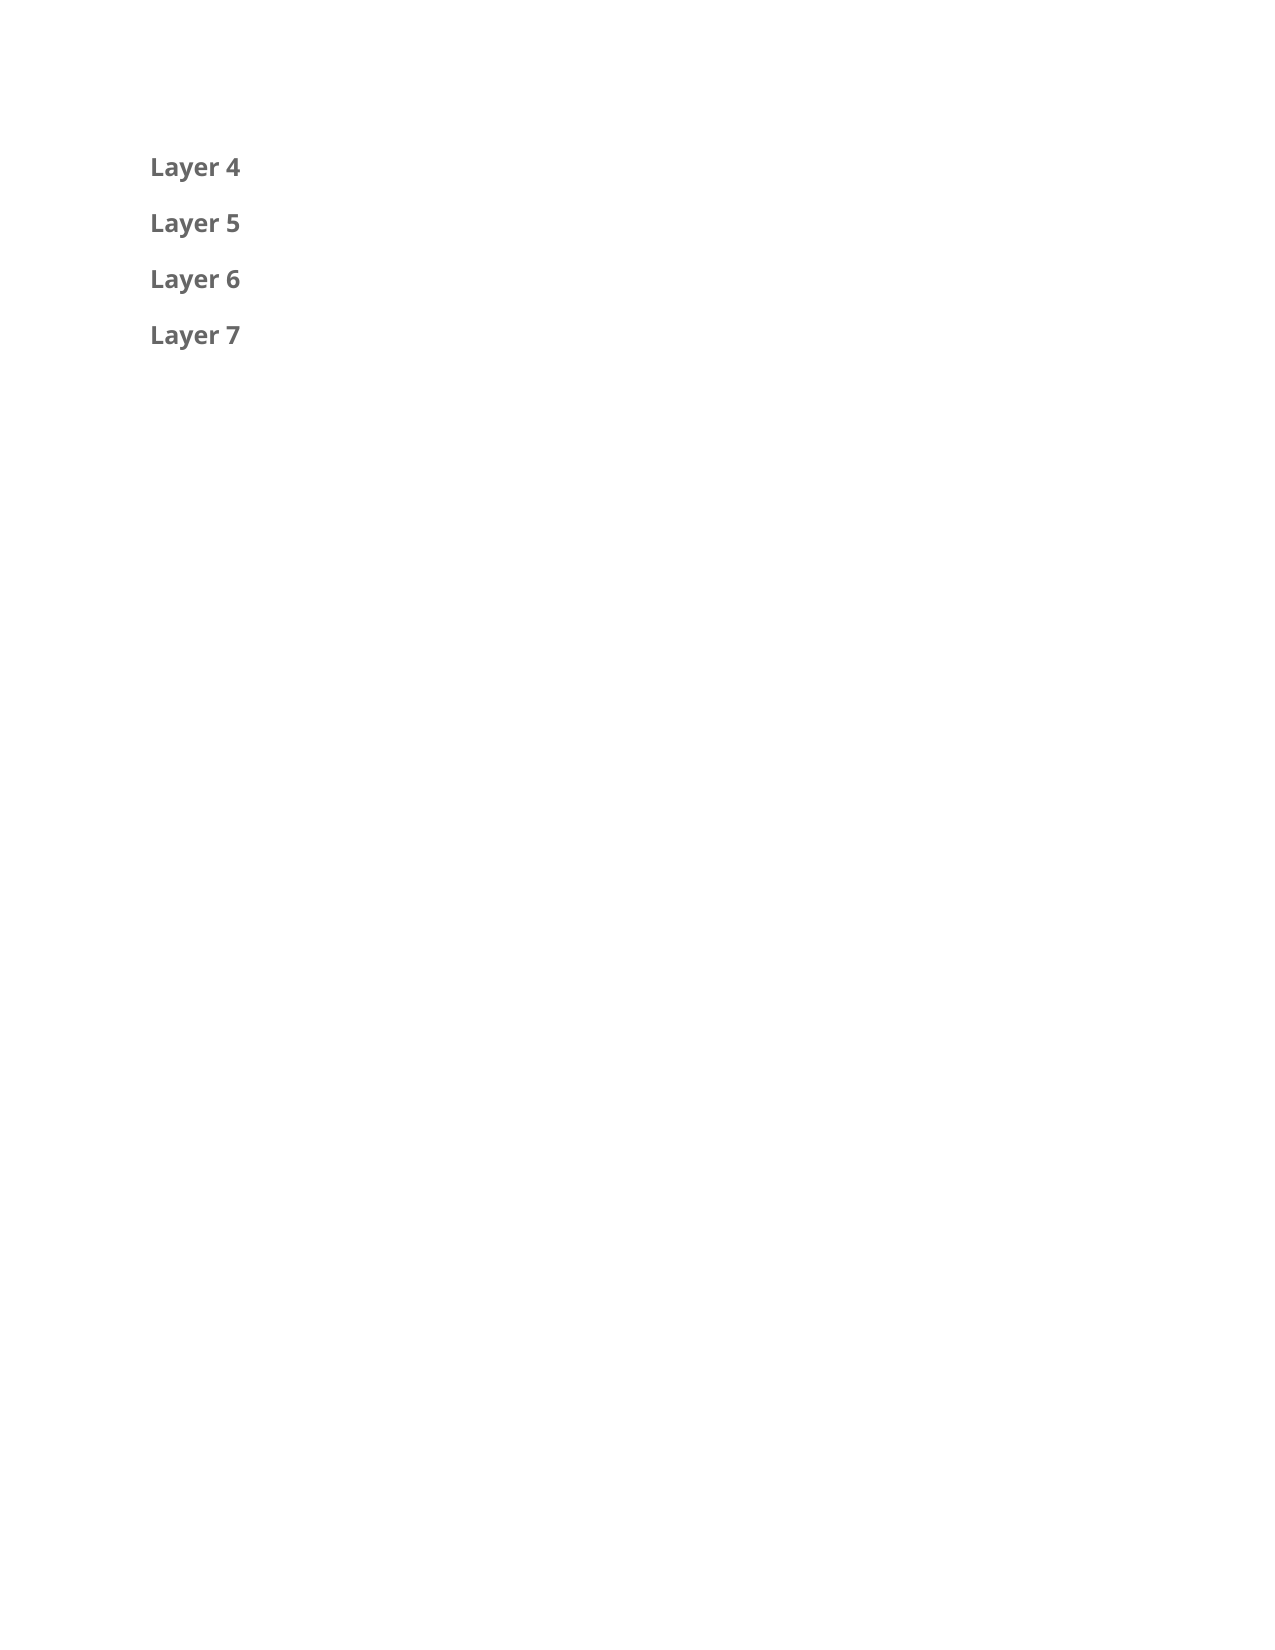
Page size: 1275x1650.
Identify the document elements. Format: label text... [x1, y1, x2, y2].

subtitle Layer 7 [150, 317, 1125, 352]
subtitle Layer 4 [150, 150, 1125, 184]
subtitle Layer 5 [150, 206, 1125, 240]
subtitle Layer 6 [150, 262, 1125, 296]
